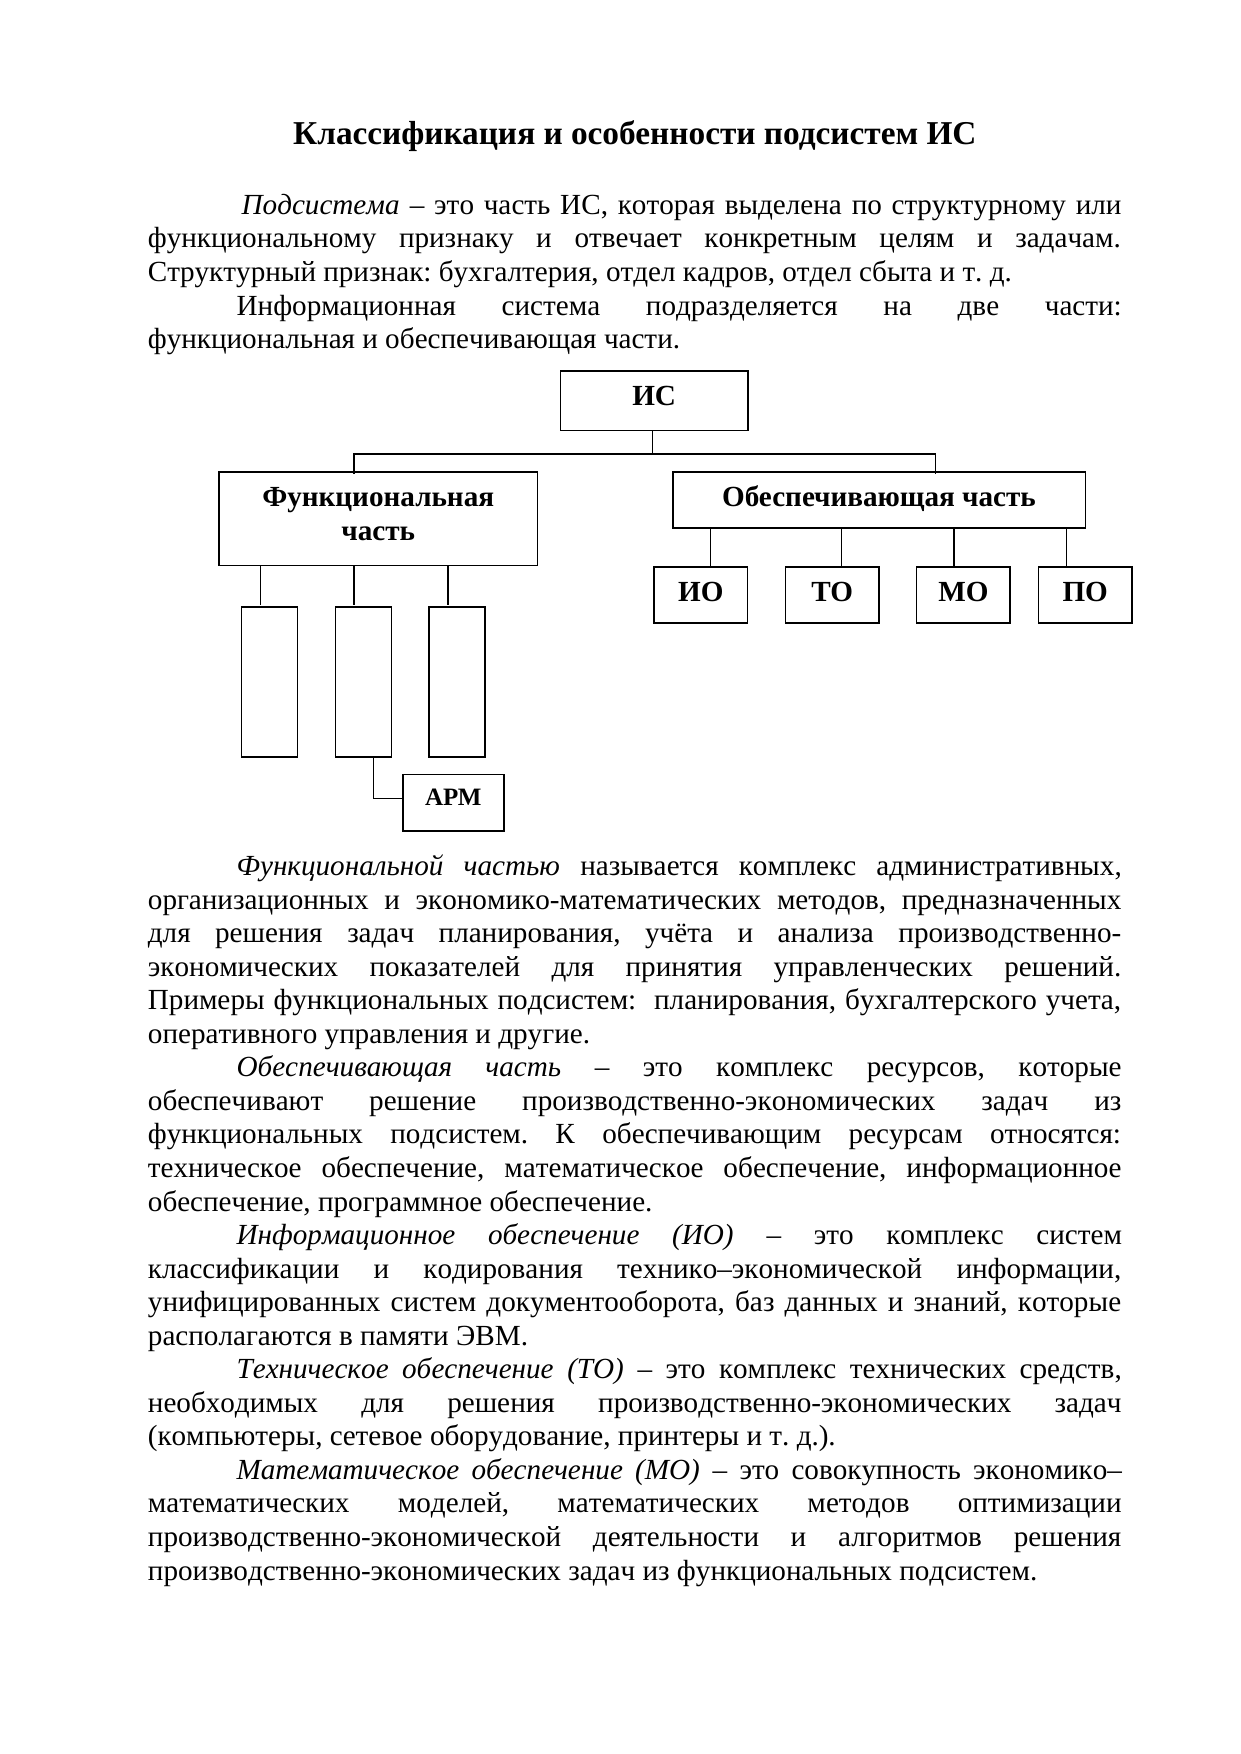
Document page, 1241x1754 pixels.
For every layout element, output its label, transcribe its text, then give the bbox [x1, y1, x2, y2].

text Подсистема – это часть ИС, которая выделена по структурному или функциональному признаку и отвечает конкретным целям и задачам. Структурный признак: бухгалтерия, отдел кадров, отдел сбыта и т. д. [148, 187, 1122, 288]
text Техническое обеспечение (ТО) – это комплекс технических средств, необходимых для решения производственно-экономических задач (компьютеры, сетевое оборудование, принтеры и т. д.). [148, 1351, 1122, 1452]
text Функциональной частью называется комплекс административных, организационных и экономико-математических методов, предназначенных для решения задач планирования, учёта и анализа производственно-экономических показателей для принятия управленческих решений. Примеры функциональных подсистем: планирования, бухгалтерского учета, оперативного управления и другие. [148, 848, 1122, 1049]
text Информационное обеспечение (ИО) – это комплекс систем классификации и кодирования технико–экономической информации, унифицированных систем документооборота, баз данных и знаний, которые располагаются в памяти ЭВМ. [148, 1217, 1122, 1351]
text Математическое обеспечение (МО) – это совокупность экономико–математических моделей, математических методов оптимизации производственно-экономической деятельности и алгоритмов решения производственно-экономических задач из функциональных подсистем. [148, 1452, 1122, 1586]
text Обеспечивающая часть – это комплекс ресурсов, которые обеспечивают решение производственно-экономических задач из функциональных подсистем. К обеспечивающим ресурсам относятся: техническое обеспечение, математическое обеспечение, информационное обеспечение, программное обеспечение. [148, 1049, 1122, 1217]
text Информационная система подразделяется на две части: функциональная и обеспечивающая части. [148, 288, 1122, 355]
subtitle Классификация и особенности подсистем ИС [148, 114, 1122, 152]
